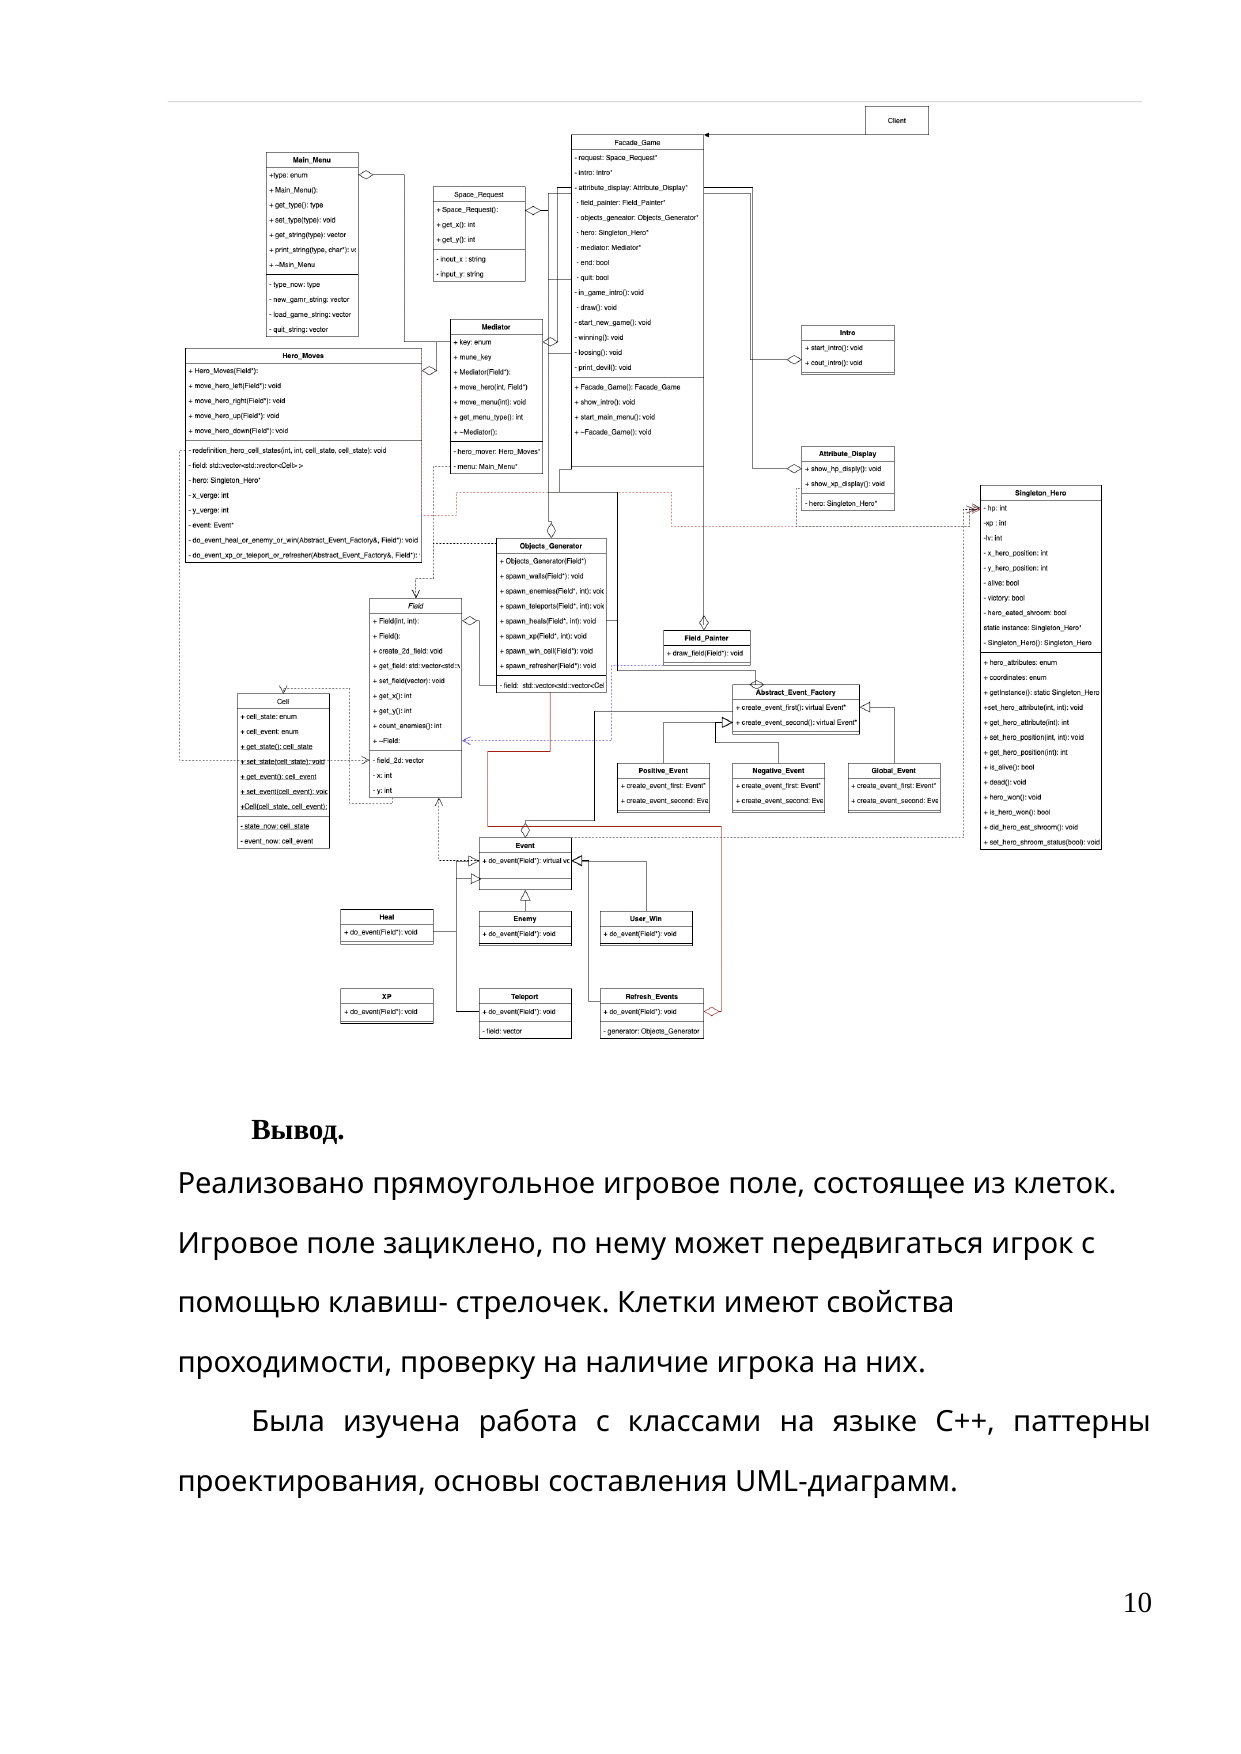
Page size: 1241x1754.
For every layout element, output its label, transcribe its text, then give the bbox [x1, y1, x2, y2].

text Вывод. [177, 1112, 1152, 1146]
text Была изучена работа с классами на языке C++, паттерны проектирования, основы составления UML-диаграмм. [177, 1401, 1152, 1500]
text Реализовано прямоугольное игровое поле, состоящее из клеток. Игровое поле зациклено, по нему может передвигаться игрок с помощью клавиш- стрелочек. Клетки имеют свойства проходимости, проверку на наличие игрока на них. [177, 1163, 1152, 1381]
picture [167, 101, 1143, 1046]
